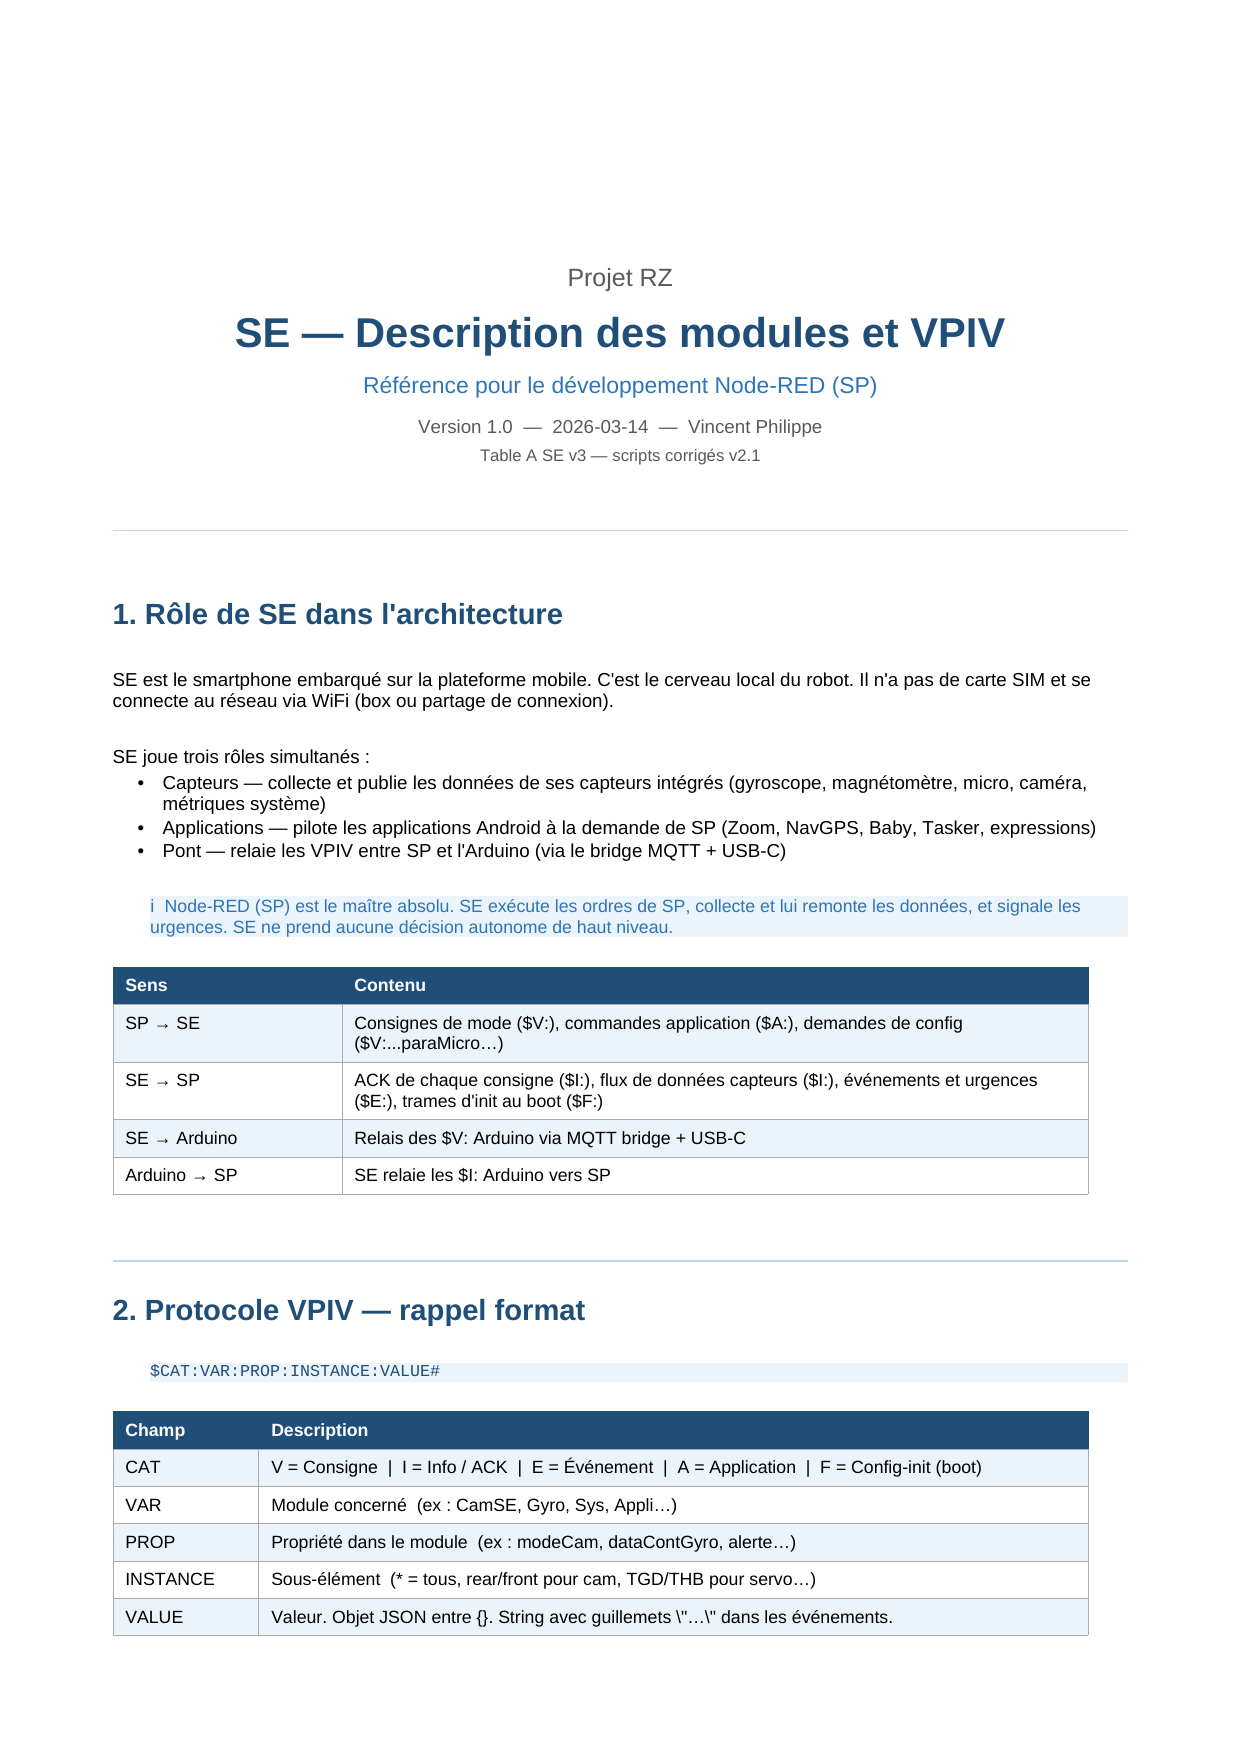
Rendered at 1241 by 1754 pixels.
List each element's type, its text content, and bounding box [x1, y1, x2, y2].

table_cell Propriété dans le module (ex : modeCam, dataContGyro, alerte…) [259, 1524, 1088, 1561]
table_header Contenu [343, 968, 1088, 1004]
table_header Sens [114, 968, 342, 1004]
subtitle 1. Rôle de SE dans l'architecture [112, 597, 1128, 630]
table_cell SP → SE [114, 1005, 342, 1062]
text Version 1.0 — 2026-03-14 — Vincent Philippe [112, 416, 1128, 437]
subtitle 2. Protocole VPIV — rappel format [112, 1293, 1128, 1327]
table_cell SE → Arduino [114, 1120, 342, 1157]
table_cell Sous-élément (* = tous, rear/front pour cam, TGD/THB pour servo…) [259, 1562, 1088, 1598]
table_cell SE → SP [114, 1063, 342, 1119]
table_cell SE relaie les $I: Arduino vers SP [343, 1158, 1088, 1194]
text SE est le smartphone embarqué sur la plateforme mobile. C'est le cerveau local du robot. Il n'a pas de carte SIM et se connecte au réseau via WiFi (box ou partage de connexion). [112, 668, 1128, 712]
table_cell ACK de chaque consigne ($I:), flux de données capteurs ($I:), événements et urgences ($E:), trames d'init au boot ($F:) [343, 1063, 1088, 1119]
text $CAT:VAR:PROP:INSTANCE:VALUE# [150, 1363, 1128, 1382]
text Table A SE v3 — scripts corrigés v2.1 [112, 445, 1128, 464]
table_cell Module concerné (ex : CamSE, Gyro, Sys, Appli…) [259, 1487, 1088, 1523]
list Pont — relaie les VPIV entre SP et l'Arduino (via le bridge MQTT + USB-C) [137, 840, 1128, 862]
text ℹ Node-RED (SP) est le maître absolu. SE exécute les ordres de SP, collecte et lui remonte les données, et signale les urgences. SE ne prend aucune décision autonome de haut niveau. [150, 896, 1128, 937]
list Capteurs — collecte et publie les données de ses capteurs intégrés (gyroscope, magnétomètre, micro, caméra, métriques système) [137, 771, 1128, 814]
text SE joue trois rôles simultanés : [112, 746, 1128, 767]
table_cell INSTANCE [114, 1562, 258, 1598]
table_cell Consignes de mode ($V:), commandes application ($A:), demandes de config ($V:...paraMicro…) [343, 1005, 1088, 1062]
table_cell VAR [114, 1487, 258, 1523]
table_cell VALUE [114, 1599, 258, 1635]
table_cell CAT [114, 1450, 258, 1486]
table_header Description [259, 1412, 1088, 1449]
text SE — Description des modules et VPIV [112, 308, 1128, 356]
table_header Champ [114, 1412, 258, 1449]
table_cell Relais des $V: Arduino via MQTT bridge + USB-C [343, 1120, 1088, 1157]
table_cell Arduino → SP [114, 1158, 342, 1194]
text Référence pour le développement Node-RED (SP) [112, 372, 1128, 399]
list Applications — pilote les applications Android à la demande de SP (Zoom, NavGPS, Baby, Tasker, expressions) [137, 817, 1128, 838]
table_cell PROP [114, 1524, 258, 1561]
text Projet RZ [112, 262, 1128, 291]
table_cell Valeur. Objet JSON entre {}. String avec guillemets \"…\" dans les événements. [259, 1599, 1088, 1635]
table_cell V = Consigne | I = Info / ACK | E = Événement | A = Application | F = Config-init (boot) [259, 1450, 1088, 1486]
